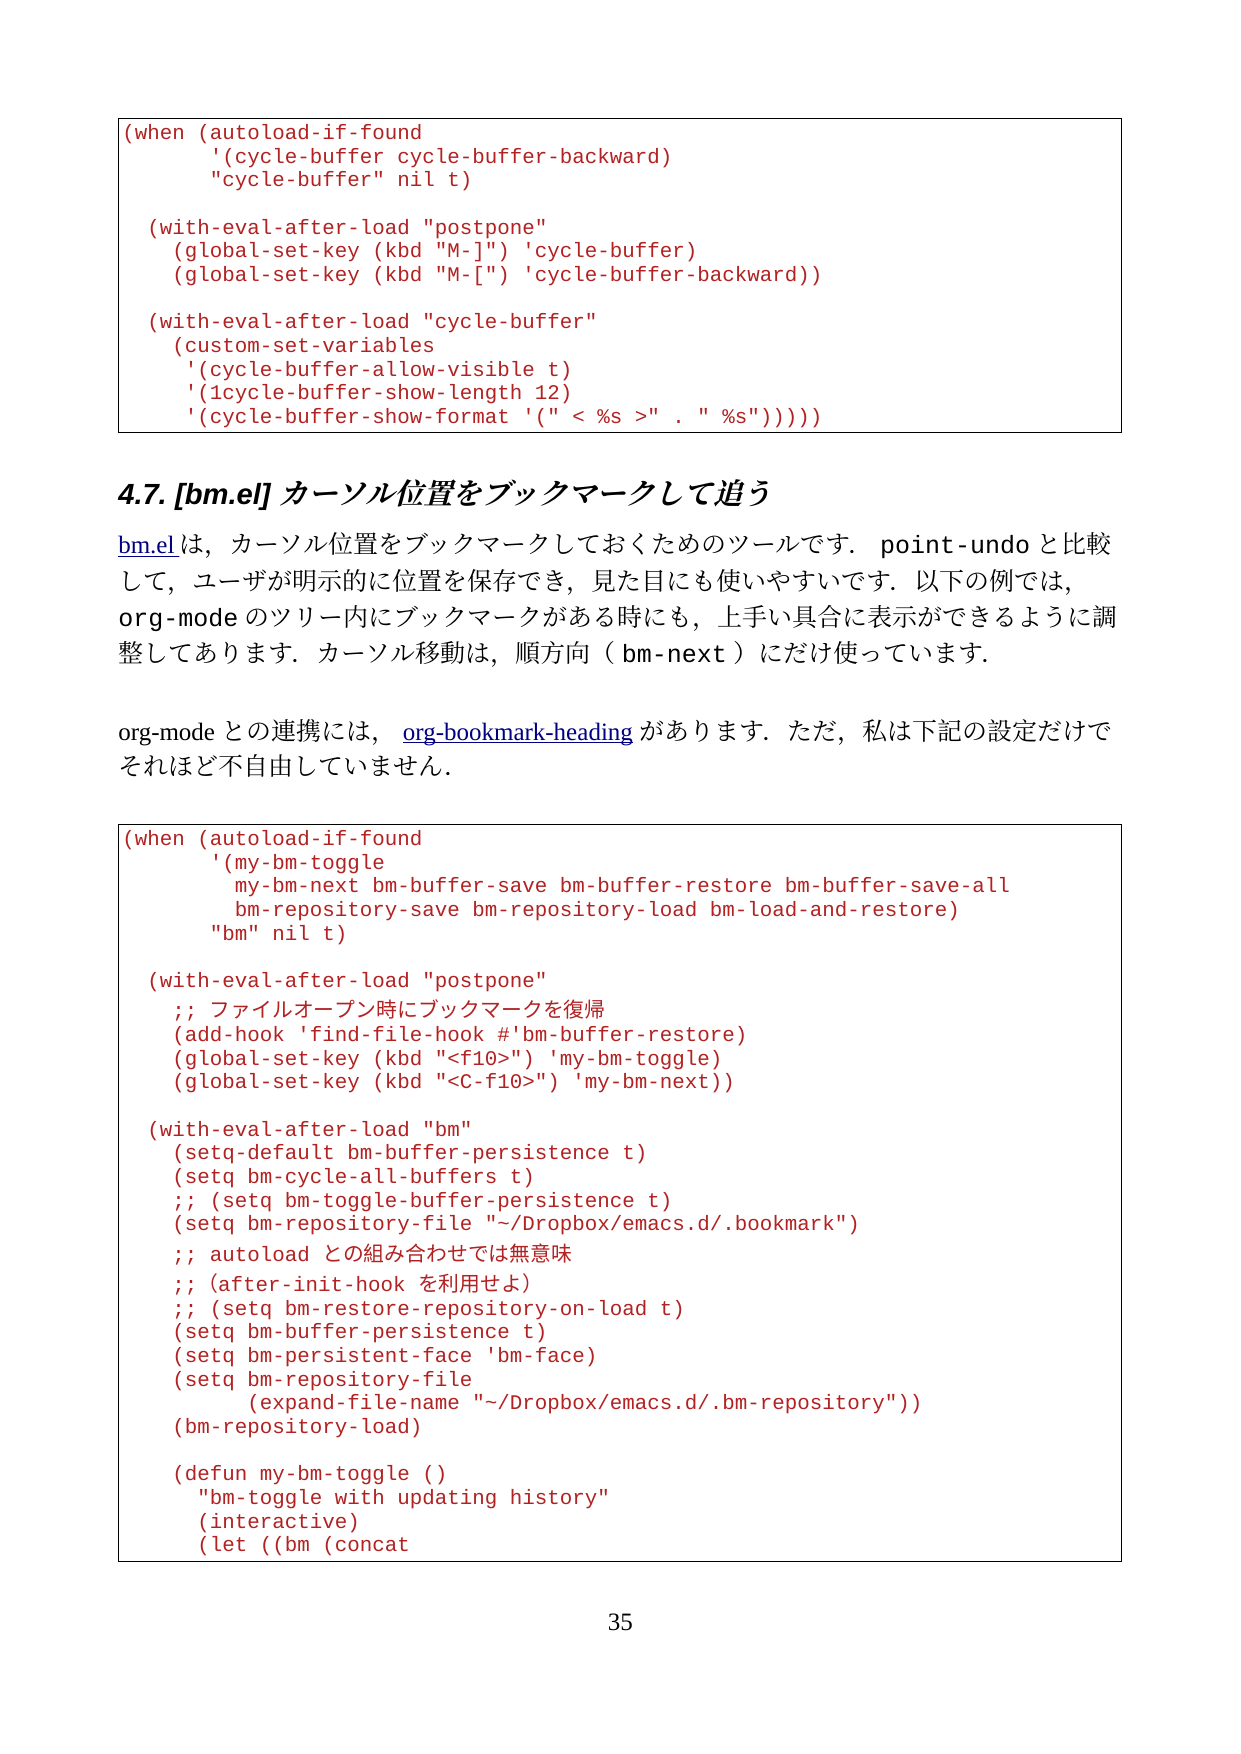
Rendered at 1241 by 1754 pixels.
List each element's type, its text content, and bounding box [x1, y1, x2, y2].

text (bm-repository-load) [119, 1412, 1121, 1436]
text (with-eval-after-load "postpone" [119, 213, 1121, 236]
text (interactive) [119, 1507, 1121, 1530]
text (when (autoload-if-found [119, 119, 1121, 142]
text ;; autoload との組み合わせでは無意味 [119, 1233, 1121, 1263]
text (with-eval-after-load "cycle-buffer" [119, 307, 1121, 331]
text '(cycle-buffer-show-format '(" < %s >" . " %s"))))) [119, 402, 1121, 432]
text ;; ファイルオープン時にブックマークを復帰 [119, 990, 1121, 1020]
text '(1cycle-buffer-show-length 12) [119, 378, 1121, 402]
text (global-set-key (kbd "<f10>") 'my-bm-toggle) [119, 1044, 1121, 1067]
text (global-set-key (kbd "M-]") 'cycle-buffer) [119, 236, 1121, 260]
text "cycle-buffer" nil t) [119, 165, 1121, 189]
text (when (autoload-if-found [119, 825, 1121, 848]
text ;;（after-init-hook を利用せよ） [119, 1263, 1121, 1294]
text (setq bm-cycle-all-buffers t) [119, 1162, 1121, 1186]
text (with-eval-after-load "bm" [119, 1115, 1121, 1138]
text my-bm-next bm-buffer-save bm-buffer-restore bm-buffer-save-all [119, 872, 1121, 895]
text '(my-bm-toggle [119, 848, 1121, 872]
subtitle [bm.el] カーソル位置をブックマークして追う [118, 471, 1122, 513]
text ;; (setq bm-toggle-buffer-persistence t) [119, 1186, 1121, 1209]
text (setq bm-persistent-face 'bm-face) [119, 1341, 1121, 1365]
text ;; (setq bm-restore-repository-on-load t) [119, 1294, 1121, 1317]
text '(cycle-buffer-allow-visible t) [119, 354, 1121, 378]
text bm.elは，カーソル位置をブックマークしておくためのツールです． point-undo と比較して，ユーザが明示的に位置を保存でき，見た目にも使いやすいです．以下の例では， org-mode のツリー内にブックマークがある時にも，上手い具合に表示ができるように調整してあります．カーソル移動は，順方向（ bm-next ）にだけ使っています． [118, 525, 1122, 699]
text (global-set-key (kbd "M-[") 'cycle-buffer-backward)) [119, 260, 1121, 284]
text (expand-file-name "~/Dropbox/emacs.d/.bm-repository")) [119, 1388, 1121, 1412]
text (add-hook 'find-file-hook #'bm-buffer-restore) [119, 1020, 1121, 1044]
text (defun my-bm-toggle () [119, 1459, 1121, 1483]
text "bm-toggle with updating history" [119, 1483, 1121, 1507]
text (setq bm-repository-file [119, 1365, 1121, 1388]
text (custom-set-variables [119, 331, 1121, 354]
text (with-eval-after-load "postpone" [119, 966, 1121, 990]
text (global-set-key (kbd "<C-f10>") 'my-bm-next)) [119, 1067, 1121, 1091]
text "bm" nil t) [119, 919, 1121, 942]
text (setq-default bm-buffer-persistence t) [119, 1138, 1121, 1162]
text (setq bm-buffer-persistence t) [119, 1317, 1121, 1341]
text (let ((bm (concat [119, 1530, 1121, 1561]
text '(cycle-buffer cycle-buffer-backward) [119, 142, 1121, 165]
text (setq bm-repository-file "~/Dropbox/emacs.d/.bookmark") [119, 1209, 1121, 1233]
text org-mode との連携には， org-bookmark-heading があります．ただ，私は下記の設定だけでそれほど不自由していません． [118, 711, 1122, 812]
text bm-repository-save bm-repository-load bm-load-and-restore) [119, 895, 1121, 919]
